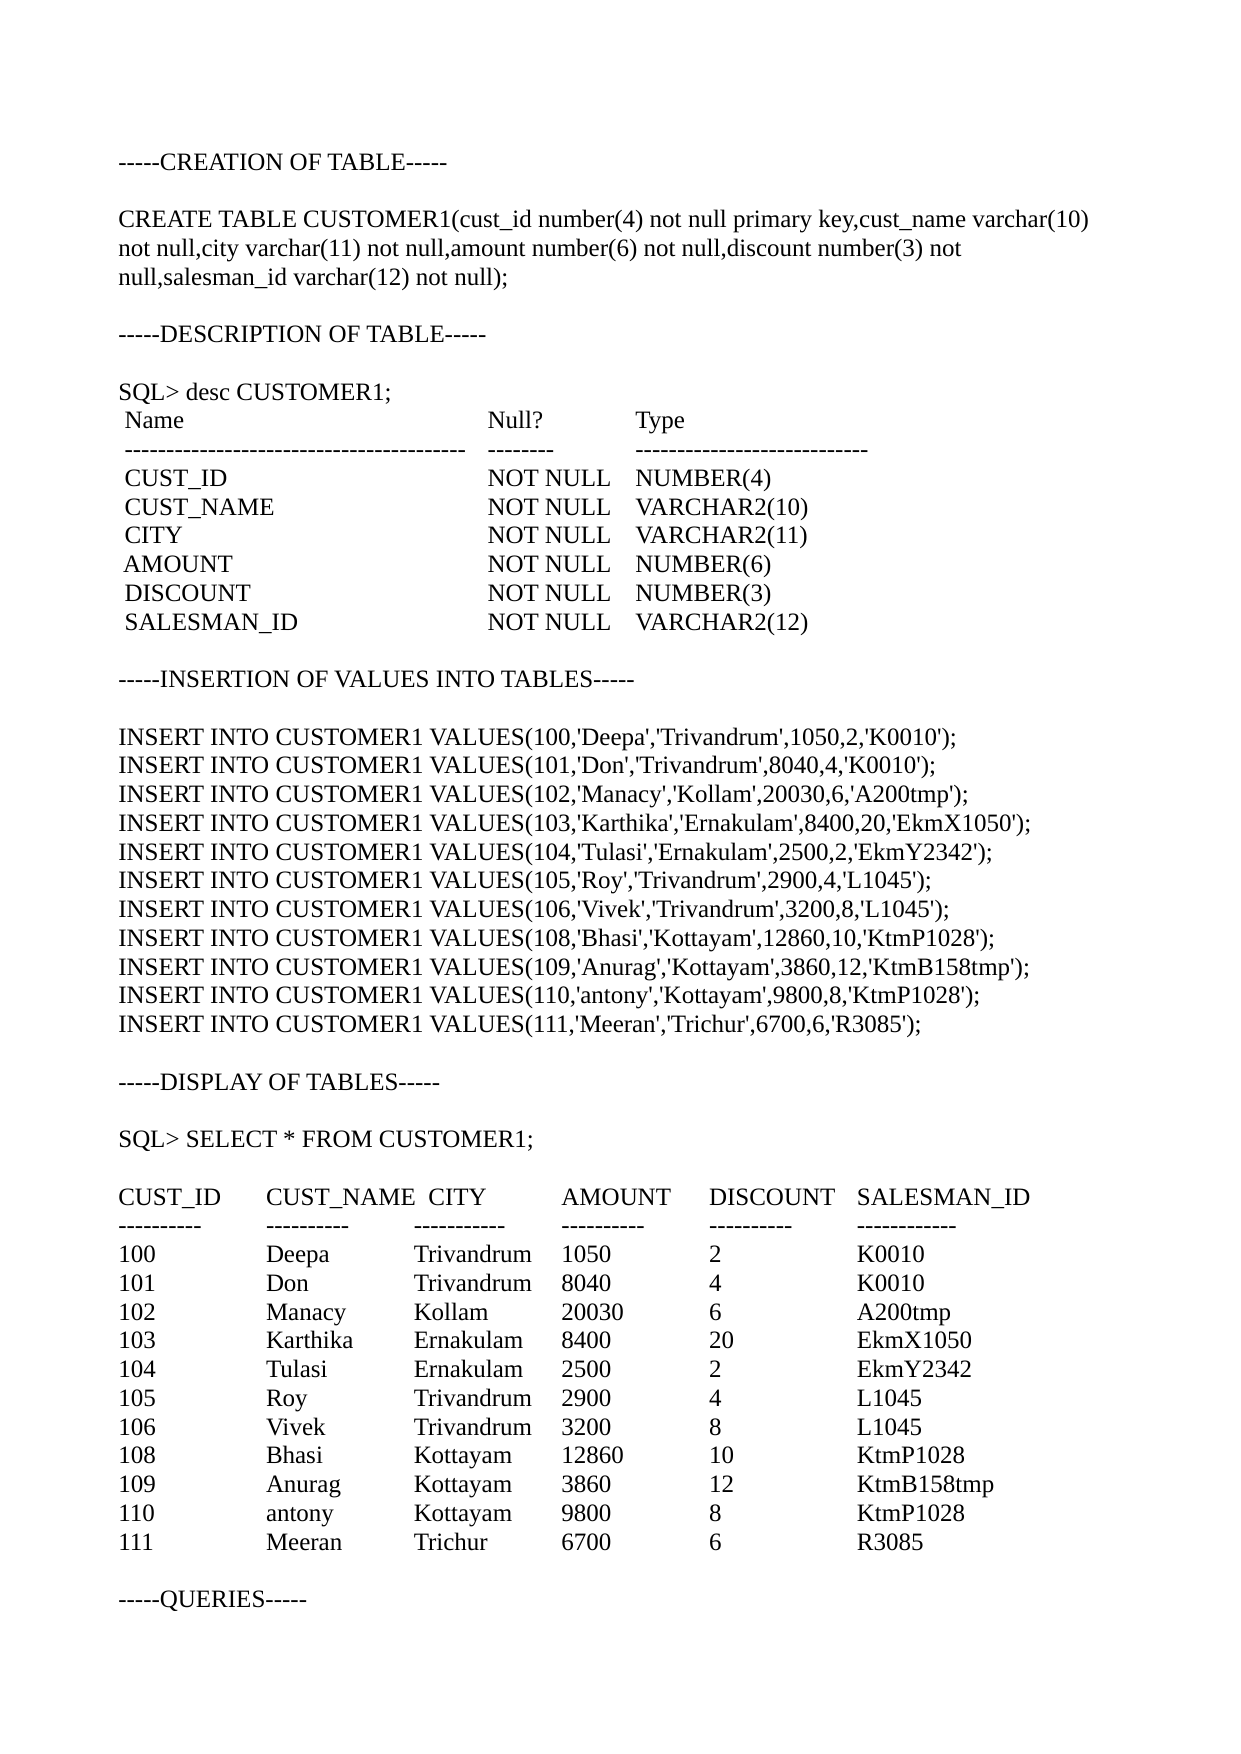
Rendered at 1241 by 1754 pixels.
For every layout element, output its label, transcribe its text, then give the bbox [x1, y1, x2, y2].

text 102 Manacy Kollam 20030 6 A200tmp [118, 1297, 1122, 1326]
text INSERT INTO CUSTOMER1 VALUES(102,'Manacy','Kollam',20030,6,'A200tmp'); [118, 779, 1122, 808]
text CREATE TABLE CUSTOMER1(cust_id number(4) not null primary key,cust_name varchar(10) not null,city varchar(11) not null,amount number(6) not null,discount number(3) not null,salesman_id varchar(12) not null); [118, 204, 1122, 291]
text 108 Bhasi Kottayam 12860 10 KtmP1028 [118, 1441, 1122, 1469]
text SQL> SELECT * FROM CUSTOMER1; [118, 1124, 1122, 1153]
text CITY NOT NULL VARCHAR2(11) [118, 521, 1122, 549]
text ----------------------------------------- -------- ---------------------------- [118, 434, 1122, 463]
text 106 Vivek Trivandrum 3200 8 L1045 [118, 1412, 1122, 1441]
text INSERT INTO CUSTOMER1 VALUES(105,'Roy','Trivandrum',2900,4,'L1045'); [118, 866, 1122, 894]
text 103 Karthika Ernakulam 8400 20 EkmX1050 [118, 1326, 1122, 1354]
text -----INSERTION OF VALUES INTO TABLES----- [118, 664, 1122, 693]
text INSERT INTO CUSTOMER1 VALUES(106,'Vivek','Trivandrum',3200,8,'L1045'); [118, 894, 1122, 923]
text CUST_ID NOT NULL NUMBER(4) [118, 463, 1122, 492]
text 111 Meeran Trichur 6700 6 R3085 [118, 1527, 1122, 1556]
text 101 Don Trivandrum 8040 4 K0010 [118, 1268, 1122, 1297]
text INSERT INTO CUSTOMER1 VALUES(100,'Deepa','Trivandrum',1050,2,'K0010'); [118, 722, 1122, 751]
text INSERT INTO CUSTOMER1 VALUES(108,'Bhasi','Kottayam',12860,10,'KtmP1028'); [118, 923, 1122, 952]
text INSERT INTO CUSTOMER1 VALUES(111,'Meeran','Trichur',6700,6,'R3085'); [118, 1009, 1122, 1038]
text 104 Tulasi Ernakulam 2500 2 EkmY2342 [118, 1354, 1122, 1383]
text CUST_NAME NOT NULL VARCHAR2(10) [118, 492, 1122, 521]
text CUST_ID CUST_NAME CITY AMOUNT DISCOUNT SALESMAN_ID [118, 1182, 1122, 1211]
text -----CREATION OF TABLE----- [118, 147, 1122, 176]
text -----QUERIES----- [118, 1584, 1122, 1613]
text INSERT INTO CUSTOMER1 VALUES(101,'Don','Trivandrum',8040,4,'K0010'); [118, 751, 1122, 779]
text SALESMAN_ID NOT NULL VARCHAR2(12) [118, 607, 1122, 636]
text -----DISPLAY OF TABLES----- [118, 1067, 1122, 1096]
text DISCOUNT NOT NULL NUMBER(3) [118, 578, 1122, 607]
text 100 Deepa Trivandrum 1050 2 K0010 [118, 1239, 1122, 1268]
text 105 Roy Trivandrum 2900 4 L1045 [118, 1383, 1122, 1412]
text AMOUNT NOT NULL NUMBER(6) [118, 549, 1122, 578]
text INSERT INTO CUSTOMER1 VALUES(104,'Tulasi','Ernakulam',2500,2,'EkmY2342'); [118, 837, 1122, 866]
text 110 antony Kottayam 9800 8 KtmP1028 [118, 1498, 1122, 1527]
text SQL> desc CUSTOMER1; [118, 377, 1122, 406]
text ---------- ---------- ----------- ---------- ---------- ------------ [118, 1211, 1122, 1239]
text 109 Anurag Kottayam 3860 12 KtmB158tmp [118, 1469, 1122, 1498]
text INSERT INTO CUSTOMER1 VALUES(110,'antony','Kottayam',9800,8,'KtmP1028'); [118, 981, 1122, 1009]
text Name Null? Type [118, 406, 1122, 434]
text -----DESCRIPTION OF TABLE----- [118, 319, 1122, 348]
text INSERT INTO CUSTOMER1 VALUES(109,'Anurag','Kottayam',3860,12,'KtmB158tmp'); [118, 952, 1122, 981]
text INSERT INTO CUSTOMER1 VALUES(103,'Karthika','Ernakulam',8400,20,'EkmX1050'); [118, 808, 1122, 837]
